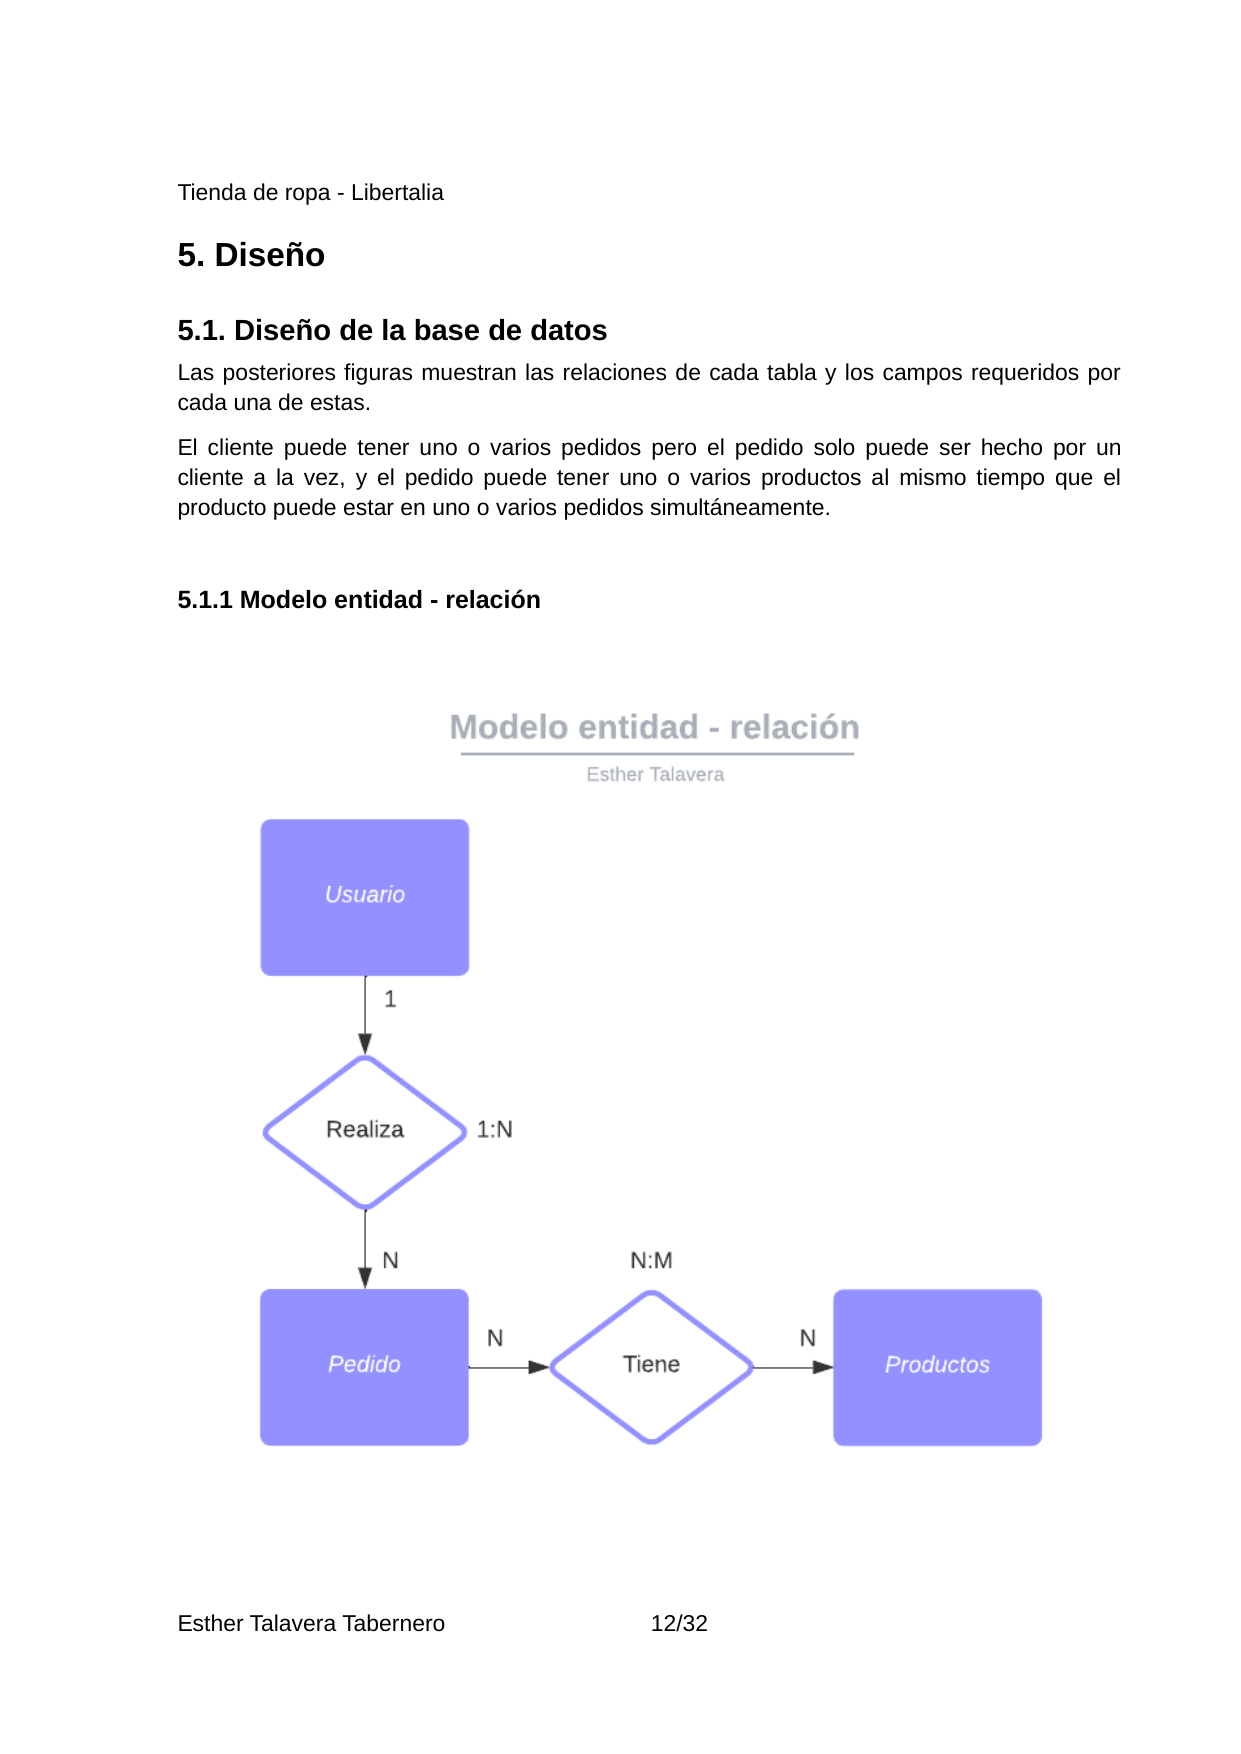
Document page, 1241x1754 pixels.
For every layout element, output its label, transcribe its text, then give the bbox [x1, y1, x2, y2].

text El cliente puede tener uno o varios pedidos pero el pedido solo puede ser hecho por un cliente a la vez, y el pedido puede tener uno o varios productos al mismo tiempo que el producto puede estar en uno o varios pedidos simultáneamente. [177, 434, 1122, 521]
subtitle 5.1. Diseño de la base de datos [177, 313, 1122, 346]
text Las posteriores figuras muestran las relaciones de cada tabla y los campos requeridos por cada una de estas. [177, 359, 1122, 416]
subtitle 5.1.1 Modelo entidad - relación [177, 585, 1122, 613]
picture [177, 626, 1119, 1511]
subtitle 5. Diseño [177, 235, 1122, 274]
